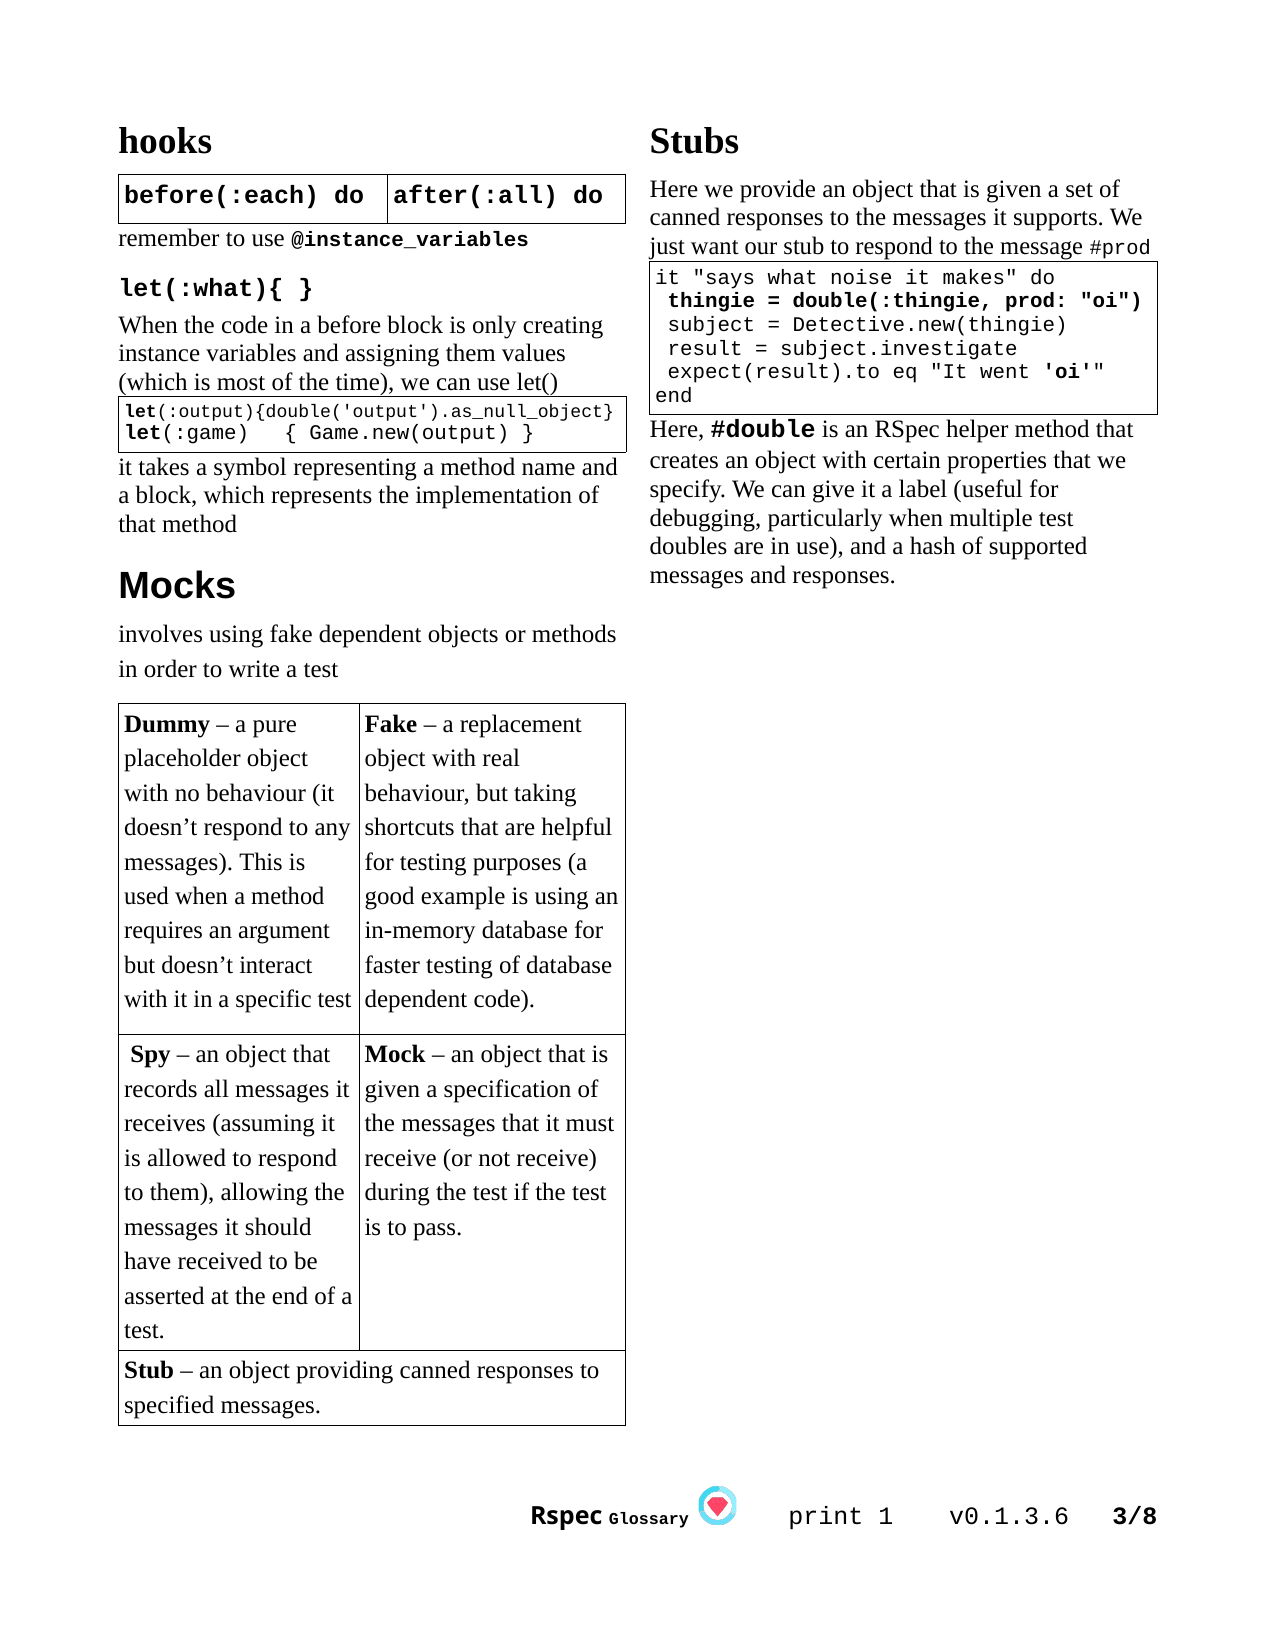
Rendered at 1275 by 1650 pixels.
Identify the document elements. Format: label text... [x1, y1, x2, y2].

table_header after(:all) do [388, 175, 625, 222]
text Here, #double is an RSpec helper method that creates an object with certain properties that we specify. We can give it a label (useful for debugging, particularly when multiple test doubles are in use), and a hash of supported messages and responses. [649, 415, 1157, 589]
table_cell Stub – an object providing canned responses to specified messages. [119, 1351, 625, 1424]
table_cell Spy – an object that records all messages it receives (assuming it is allowed to respond to them), allowing the messages it should have received to be asserted at the end of a test. [119, 1035, 359, 1350]
table_header before(:each) do [119, 175, 387, 222]
picture [698, 1486, 737, 1525]
table_header let(:output){double('output').as_null_object} let(:game) { Game.new(output) } [119, 397, 626, 452]
text When the code in a before block is only creating instance variables and assigning them values (which is most of the time), we can use let() [118, 310, 626, 396]
text remember to use @instance_variables [118, 224, 626, 252]
subtitle let(:what){ } [118, 276, 626, 304]
subtitle hooks [118, 118, 626, 161]
text Here we provide an object that is given a set of canned responses to the messages it supports. We just want our stub to respond to the message #prod [649, 174, 1157, 261]
table_cell Mock – an object that is given a specification of the messages that it must receive (or not receive) during the test if the test is to pass. [360, 1035, 625, 1350]
subtitle Stubs [649, 118, 1157, 161]
text involves using fake dependent objects or methods in order to write a test [118, 619, 626, 682]
table_header Fake – a replacement object with real behaviour, but taking shortcuts that are helpful for testing purposes (a good example is using an in-memory database for faster testing of database dependent code). [360, 704, 625, 1033]
table_header it "says what noise it makes" do thingie = double(:thingie, prod: "oi") subject = Detective.new(thingie) result = subject.investigate expect(result).to eq "It went 'oi'" end [650, 262, 1157, 414]
text it takes a symbol representing a method name and a block, which represents the implementation of that method [118, 453, 626, 538]
table_header Dummy – a pure placeholder object with no behaviour (it doesn’t respond to any messages). This is used when a method requires an argument but doesn’t interact with it in a specific test [119, 704, 359, 1033]
subtitle Mocks [118, 563, 626, 607]
